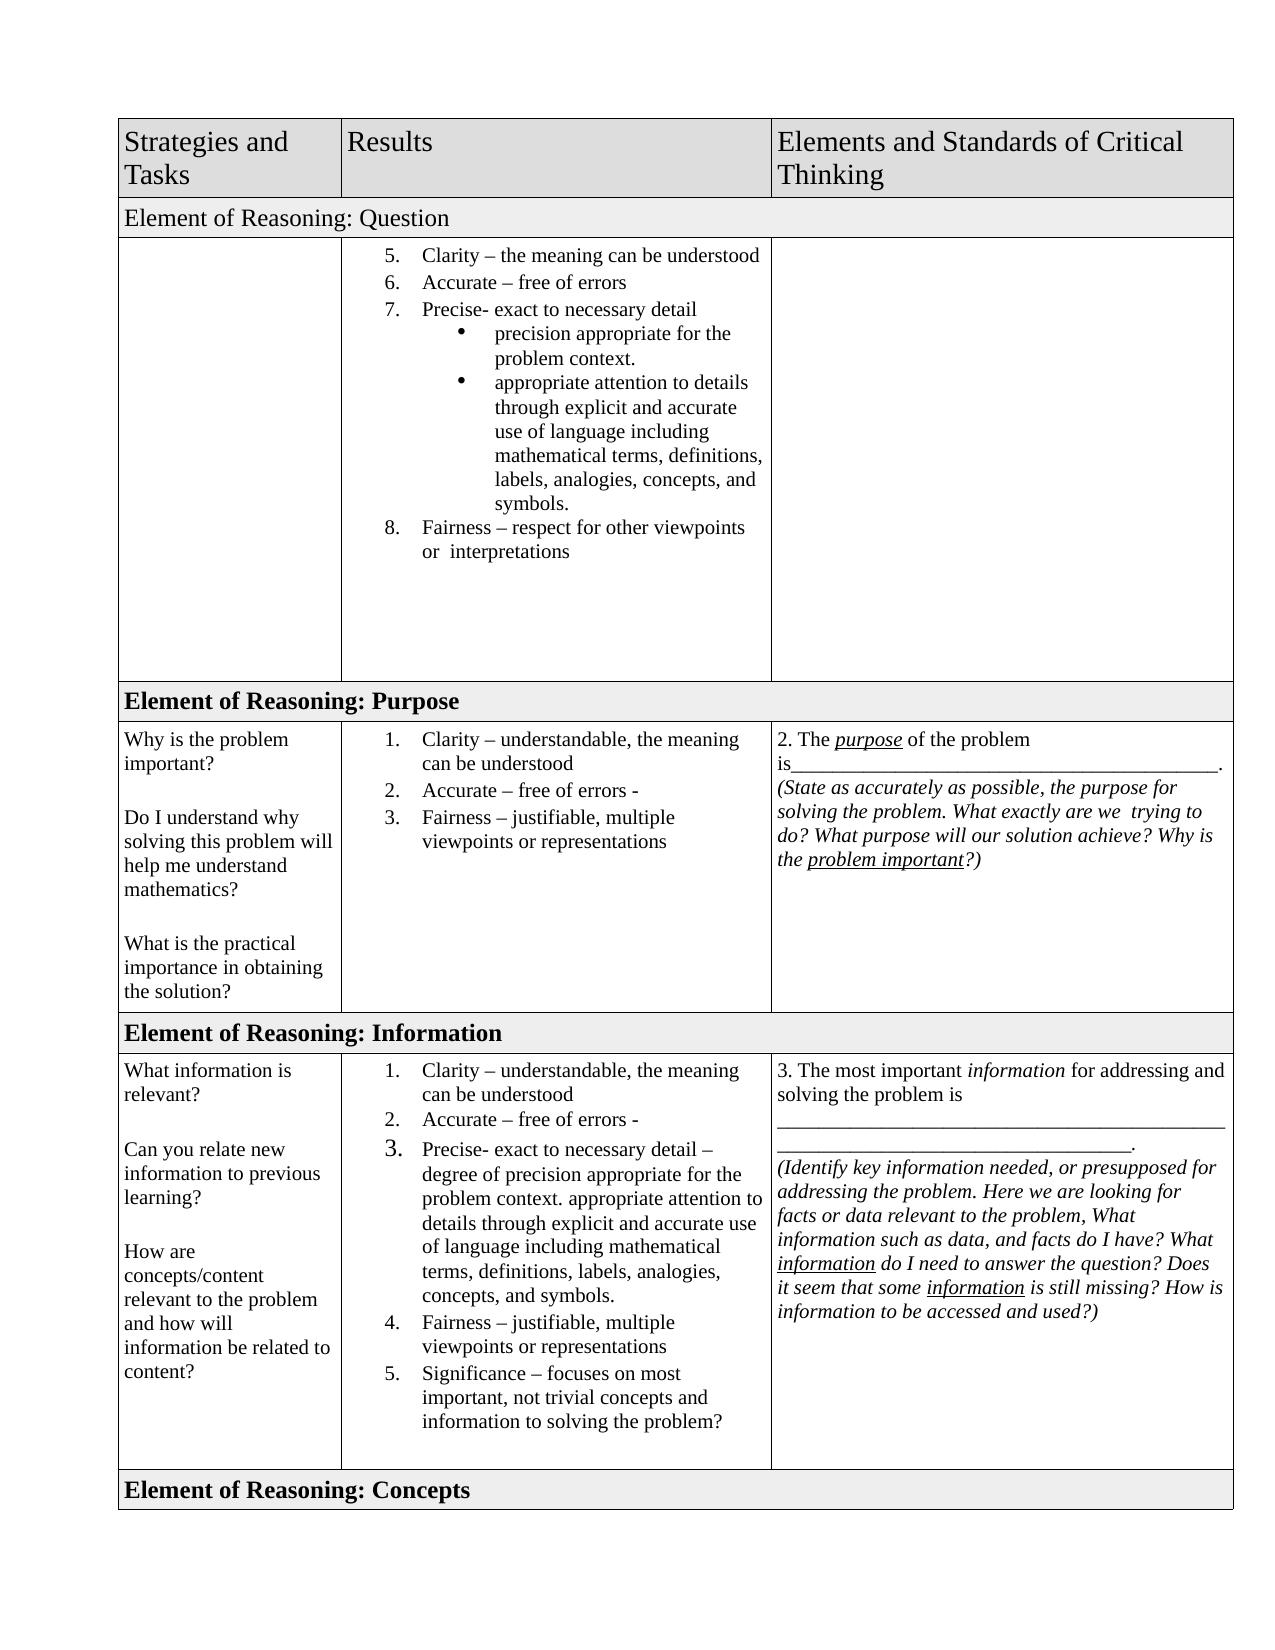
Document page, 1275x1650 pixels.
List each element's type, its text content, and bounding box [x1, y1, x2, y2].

table_cell [772, 238, 1233, 681]
table_cell Element of Reasoning: Purpose [119, 682, 1233, 721]
table_cell Clarity – understandable, the meaning can be understood Accurate – free of errors - Precise- exact to necessary detail – degree of precision appropriate for the problem context. appropriate attention to details through explicit and accurate use of language including mathematical terms, definitions, labels, analogies, concepts, and symbols. Fairness – justifiable, multiple viewpoints or representations Significance – focuses on most important, not trivial concepts and information to solving the problem? [342, 1054, 771, 1469]
table_cell What information is relevant? Can you relate new information to previous learning? How are concepts/content relevant to the problem and how will information be related to content? [119, 1054, 341, 1469]
table_cell 3. The most important information for addressing and solving the problem is _____________________________________________________________________________. (Identify key information needed, or presupposed for addressing the problem. Here we are looking for facts or data relevant to the problem, What information such as data, and facts do I have? What information do I need to answer the question? Does it seem that some information is still missing? How is information to be accessed and used?) [772, 1054, 1233, 1469]
table_header Results [342, 119, 771, 197]
table_cell 2. The purpose of the problem is_________________________________________. (State as accurately as possible, the purpose for solving the problem. What exactly are we trying to do? What purpose will our solution achieve? Why is the problem important?) [772, 722, 1233, 1012]
table_header Elements and Standards of Critical Thinking [772, 119, 1233, 197]
table_cell [119, 238, 341, 681]
table_cell Element of Reasoning: Information [119, 1013, 1233, 1052]
table_cell Why is the problem important? Do I understand why solving this problem will help me understand mathematics? What is the practical importance in obtaining the solution? [119, 722, 341, 1012]
table_cell Element of Reasoning: Question [119, 198, 1233, 237]
table_cell Clarity – understandable, the meaning can be understood Accurate – free of errors - Fairness – justifiable, multiple viewpoints or representations [342, 722, 771, 1012]
table_cell Clarity – the meaning can be understood Accurate – free of errors Precise- exact to necessary detail precision appropriate for the problem context. appropriate attention to details through explicit and accurate use of language including mathematical terms, definitions, labels, analogies, concepts, and symbols. Fairness – respect for other viewpoints or interpretations [342, 238, 771, 681]
table_cell Element of Reasoning: Concepts [119, 1470, 1233, 1509]
table_header Strategies and Tasks [119, 119, 341, 197]
